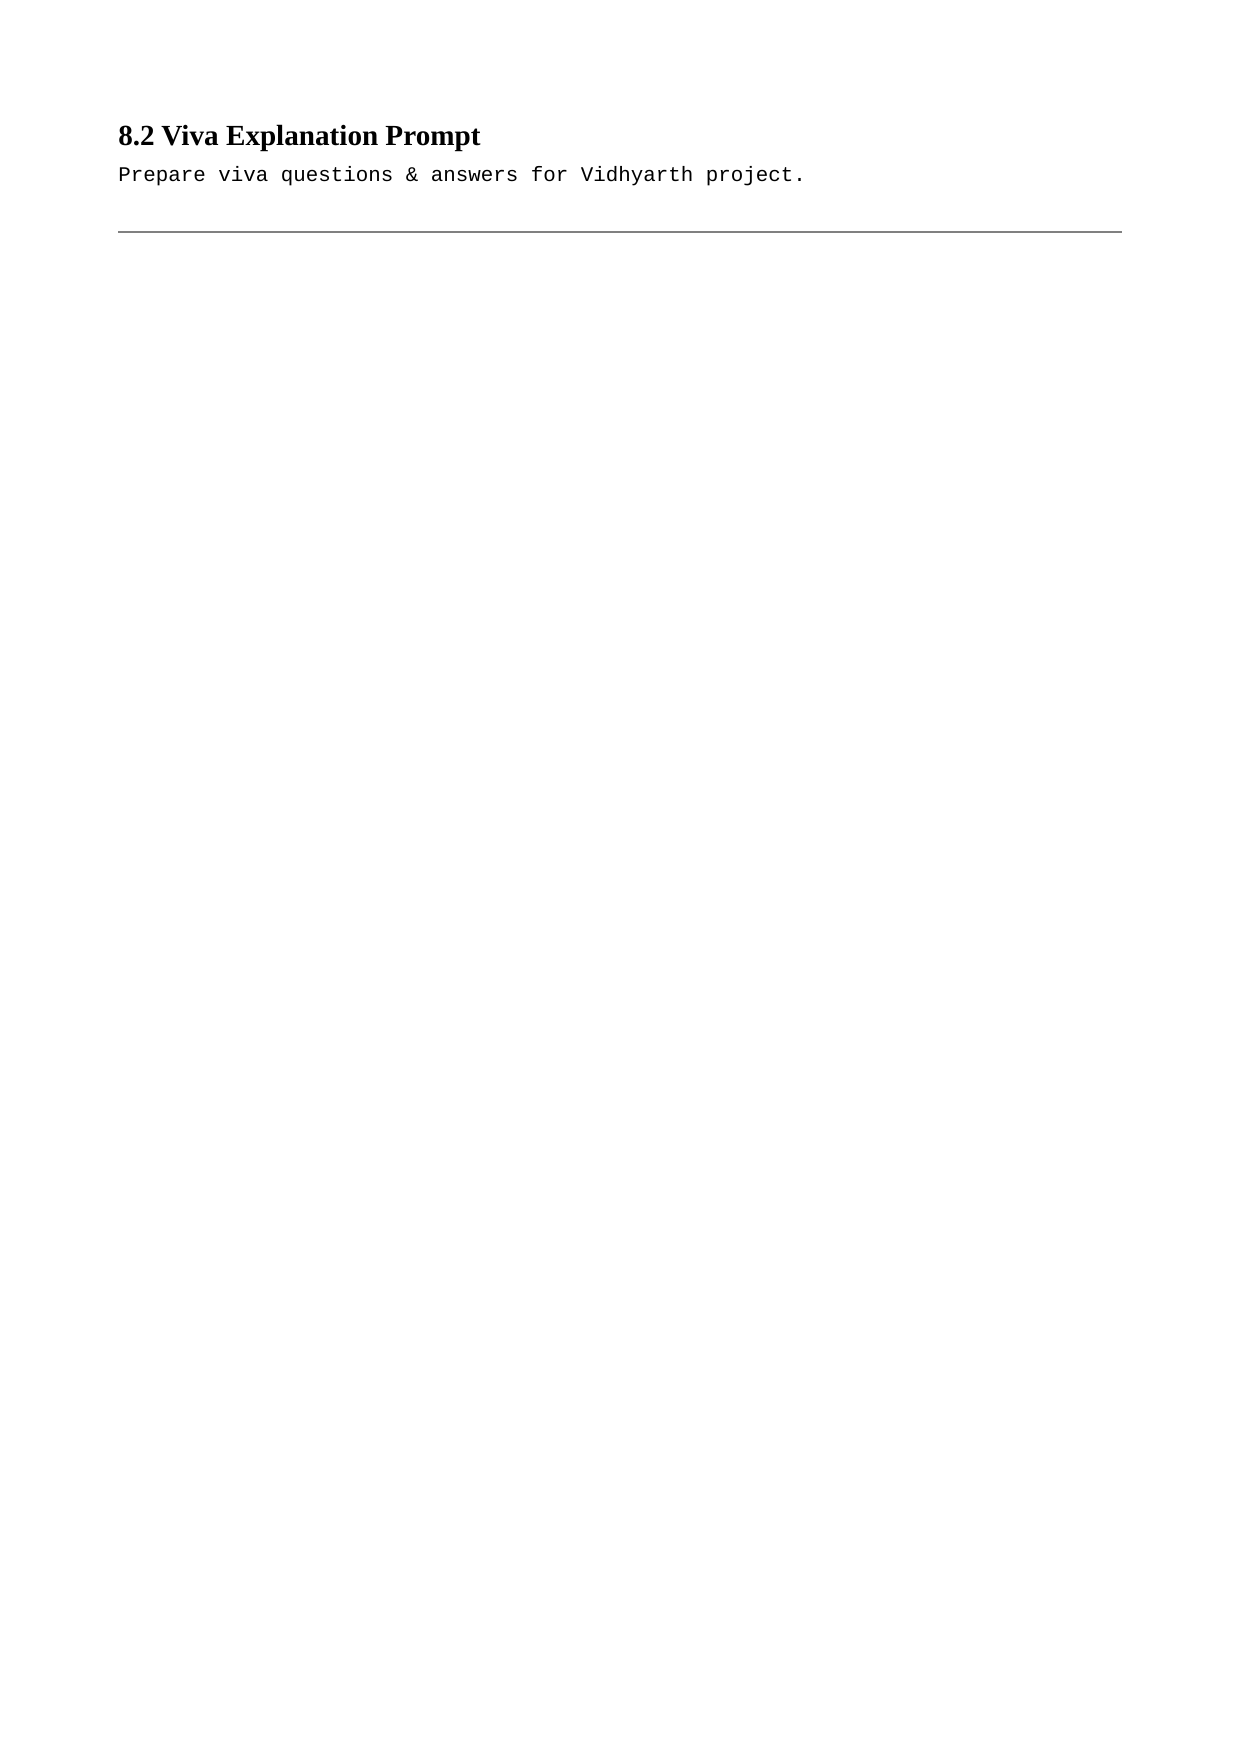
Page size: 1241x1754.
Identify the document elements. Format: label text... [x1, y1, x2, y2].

subtitle 8.2 Viva Explanation Prompt [118, 118, 1122, 152]
text Prepare viva questions & answers for Vidhyarth project. [118, 164, 1122, 188]
